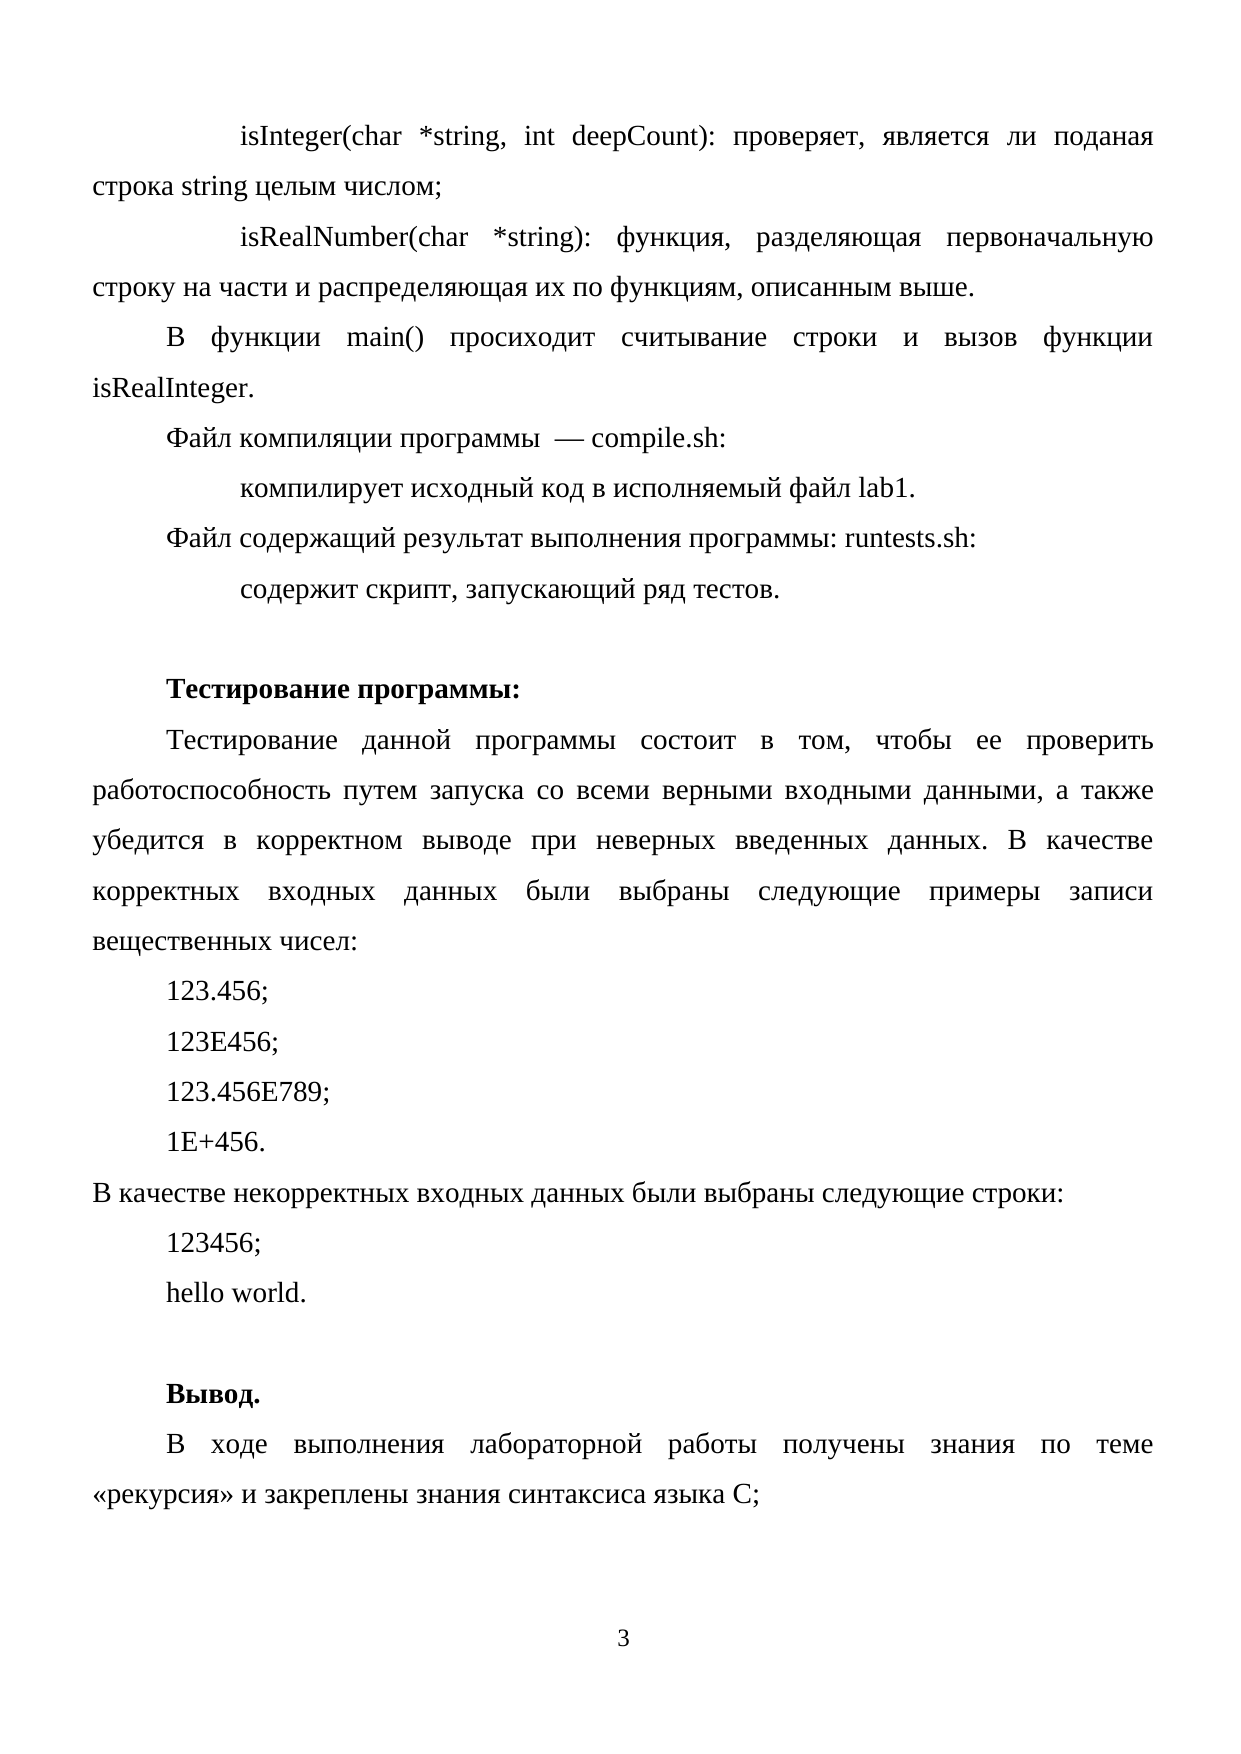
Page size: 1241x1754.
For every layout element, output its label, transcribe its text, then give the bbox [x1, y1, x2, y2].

text hello world. [92, 1275, 1154, 1309]
text Вывод. [92, 1376, 1154, 1409]
text В качестве некорректных входных данных были выбраны следующие строки: [92, 1175, 1154, 1208]
text Файл компиляции программы — compile.sh: [92, 420, 1154, 453]
text содержит скрипт, запускающий ряд тестов. [92, 571, 1154, 604]
text В функции main() просиходит считывание строки и вызов функции isRealInteger. [92, 319, 1154, 403]
text isInteger(char *string, int deepCount): проверяет, является ли поданая строка string целым числом; [92, 118, 1154, 202]
text Тестирование программы: [92, 672, 1154, 705]
text В ходе выполнения лабораторной работы получены знания по теме «рекурсия» и закреплены знания синтаксиса языка С; [92, 1426, 1154, 1510]
text 123456; [92, 1225, 1154, 1258]
text 1E+456. [92, 1124, 1154, 1158]
text 123.456E789; [92, 1074, 1154, 1108]
text Файл содержащий результат выполнения программы: runtests.sh: [92, 521, 1154, 554]
text isRealNumber(char *string): функция, разделяющая первоначальную строку на части и распределяющая их по функциям, описанным выше. [92, 219, 1154, 303]
text 123.456; [92, 973, 1154, 1007]
text Тестирование данной программы состоит в том, чтобы ее проверить работоспособность путем запуска со всеми верными входными данными, а также убедится в корректном выводе при неверных введенных данных. В качестве корректных входных данных были выбраны следующие примеры записи вещественных чисел: [92, 722, 1154, 957]
text компилирует исходный код в исполняемый файл lab1. [92, 470, 1154, 504]
text 123E456; [92, 1024, 1154, 1057]
